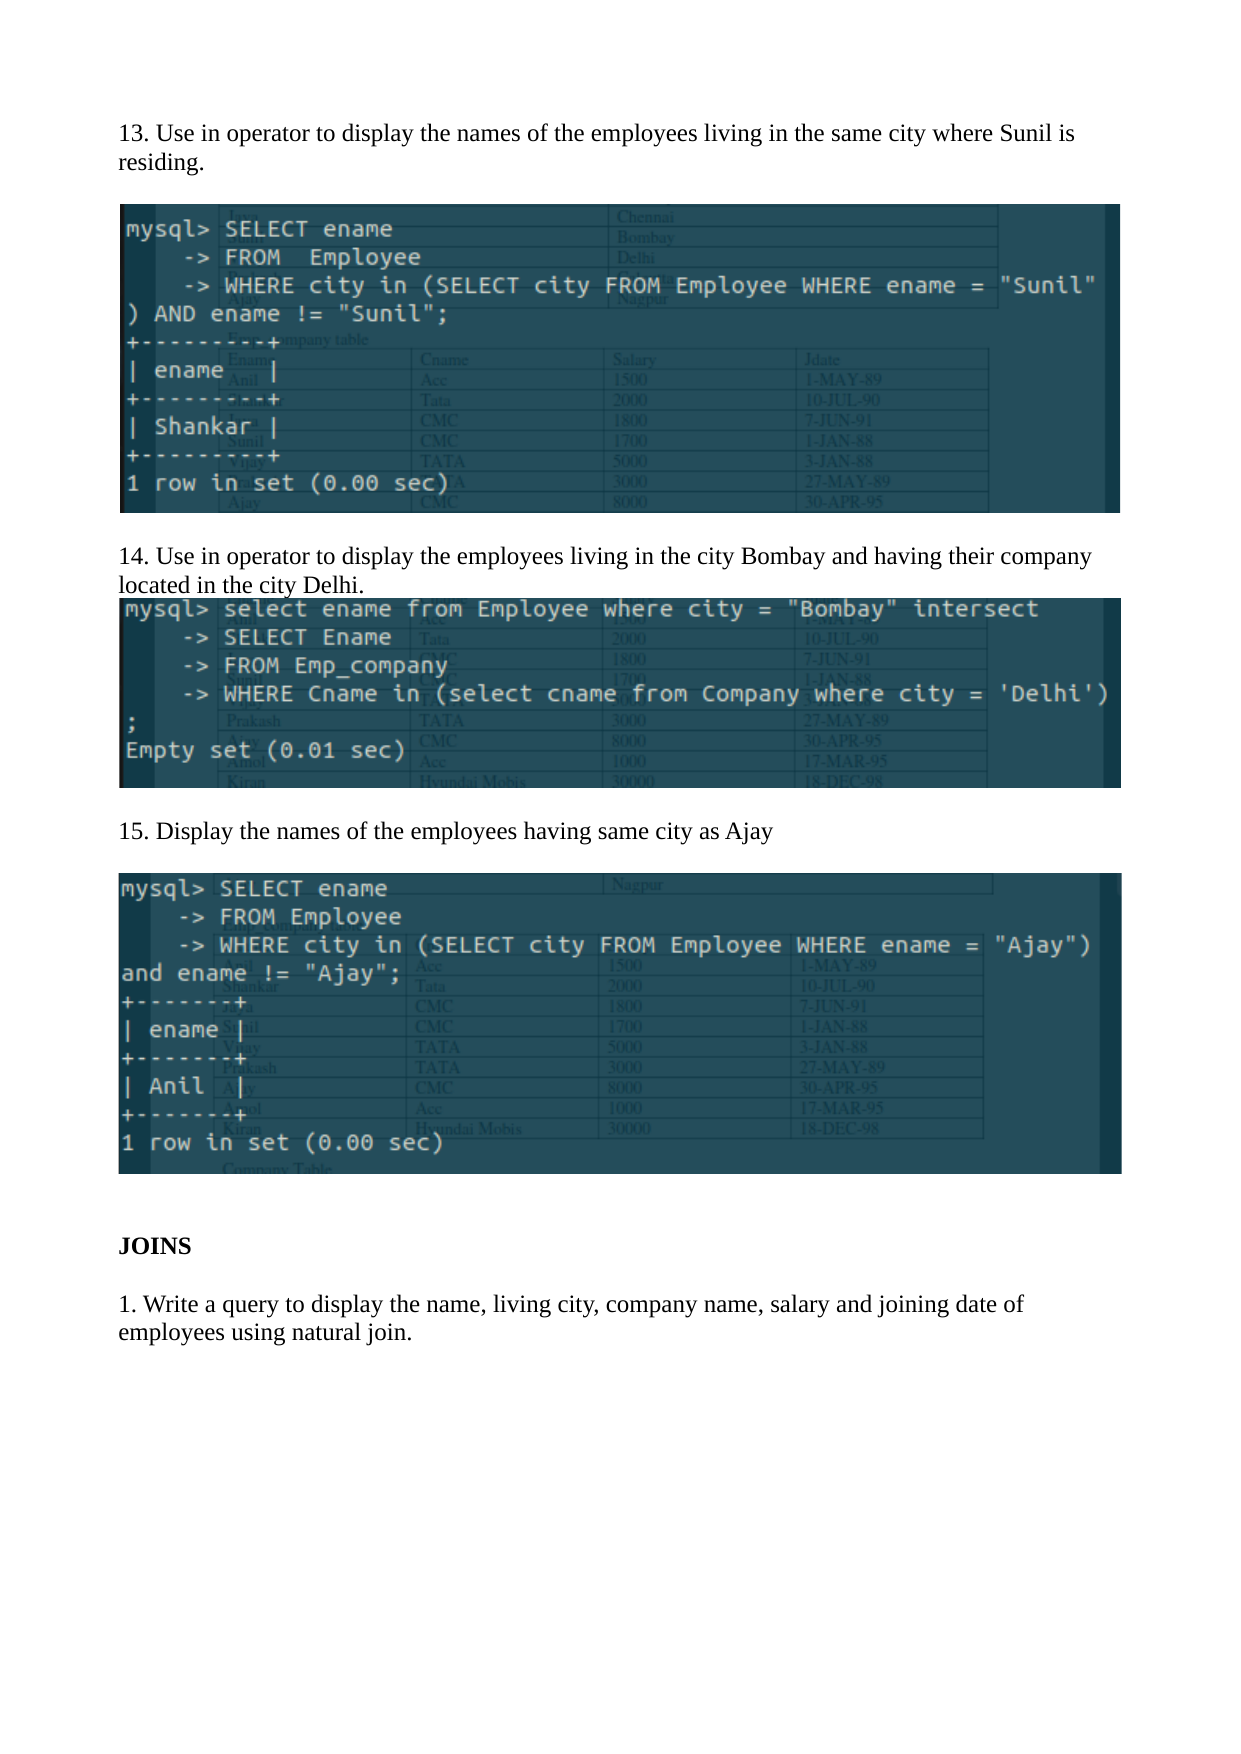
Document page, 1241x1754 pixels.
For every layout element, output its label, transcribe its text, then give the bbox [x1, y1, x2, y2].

text 1. Write a query to display the name, living city, company name, salary and joining date of employees using natural join. [118, 1289, 1122, 1346]
text JOINS [118, 1231, 1122, 1260]
text 15. Display the names of the employees having same city as Ajay [118, 816, 1122, 845]
text 14. Use in operator to display the employees living in the city Bombay and having their company located in the city Delhi. [118, 541, 1122, 598]
picture [119, 598, 1121, 788]
picture [120, 204, 1121, 513]
text 13. Use in operator to display the names of the employees living in the same city where Sunil is residing. [118, 118, 1122, 176]
picture [118, 873, 1122, 1174]
